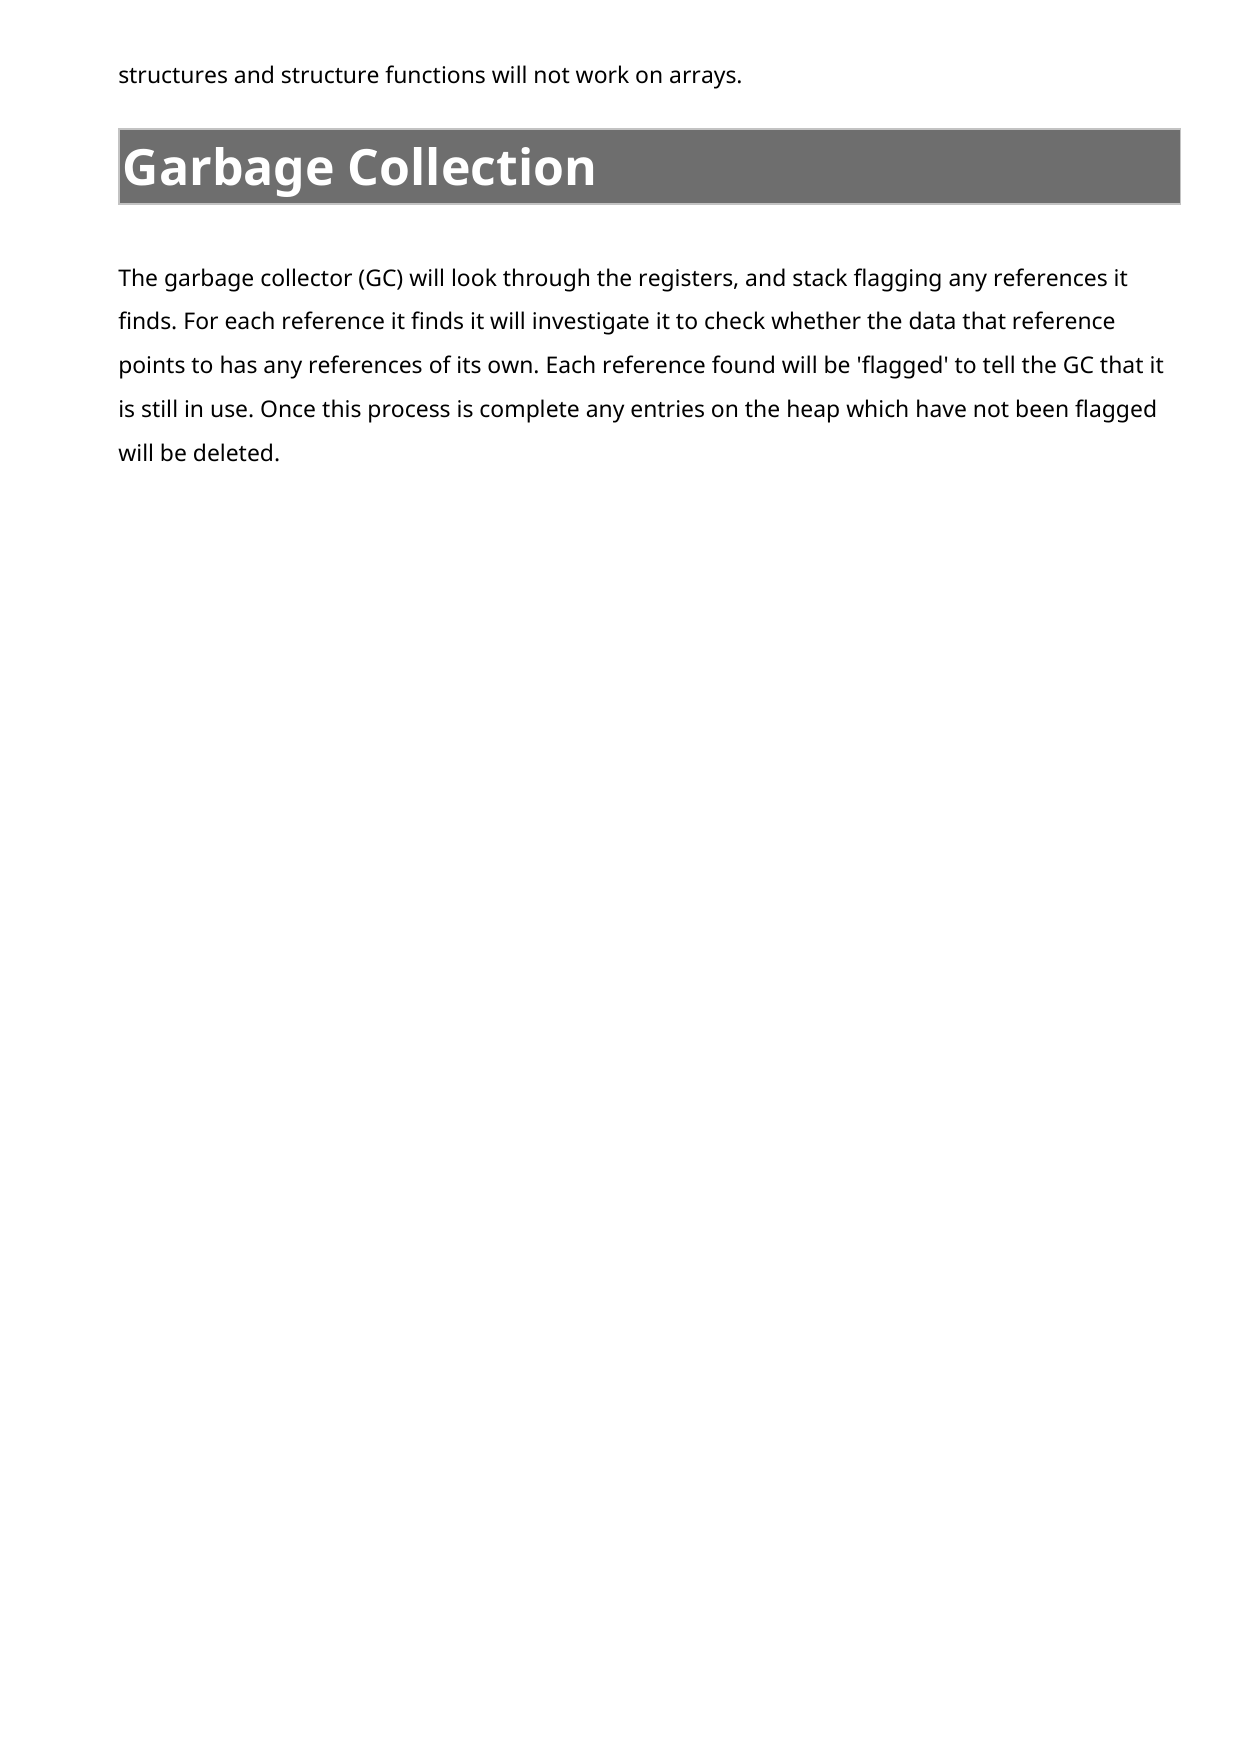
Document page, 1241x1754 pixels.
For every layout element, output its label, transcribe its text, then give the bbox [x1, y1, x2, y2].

subtitle Garbage Collection [120, 130, 1180, 203]
text structures and structure functions will not work on arrays. [118, 59, 1181, 90]
text The garbage collector (GC) will look through the registers, and stack flagging any references it finds. For each reference it finds it will investigate it to check whether the data that reference points to has any references of its own. Each reference found will be 'flagged' to tell the GC that it is still in use. Once this process is complete any entries on the heap which have not been flagged will be deleted. [118, 262, 1181, 468]
